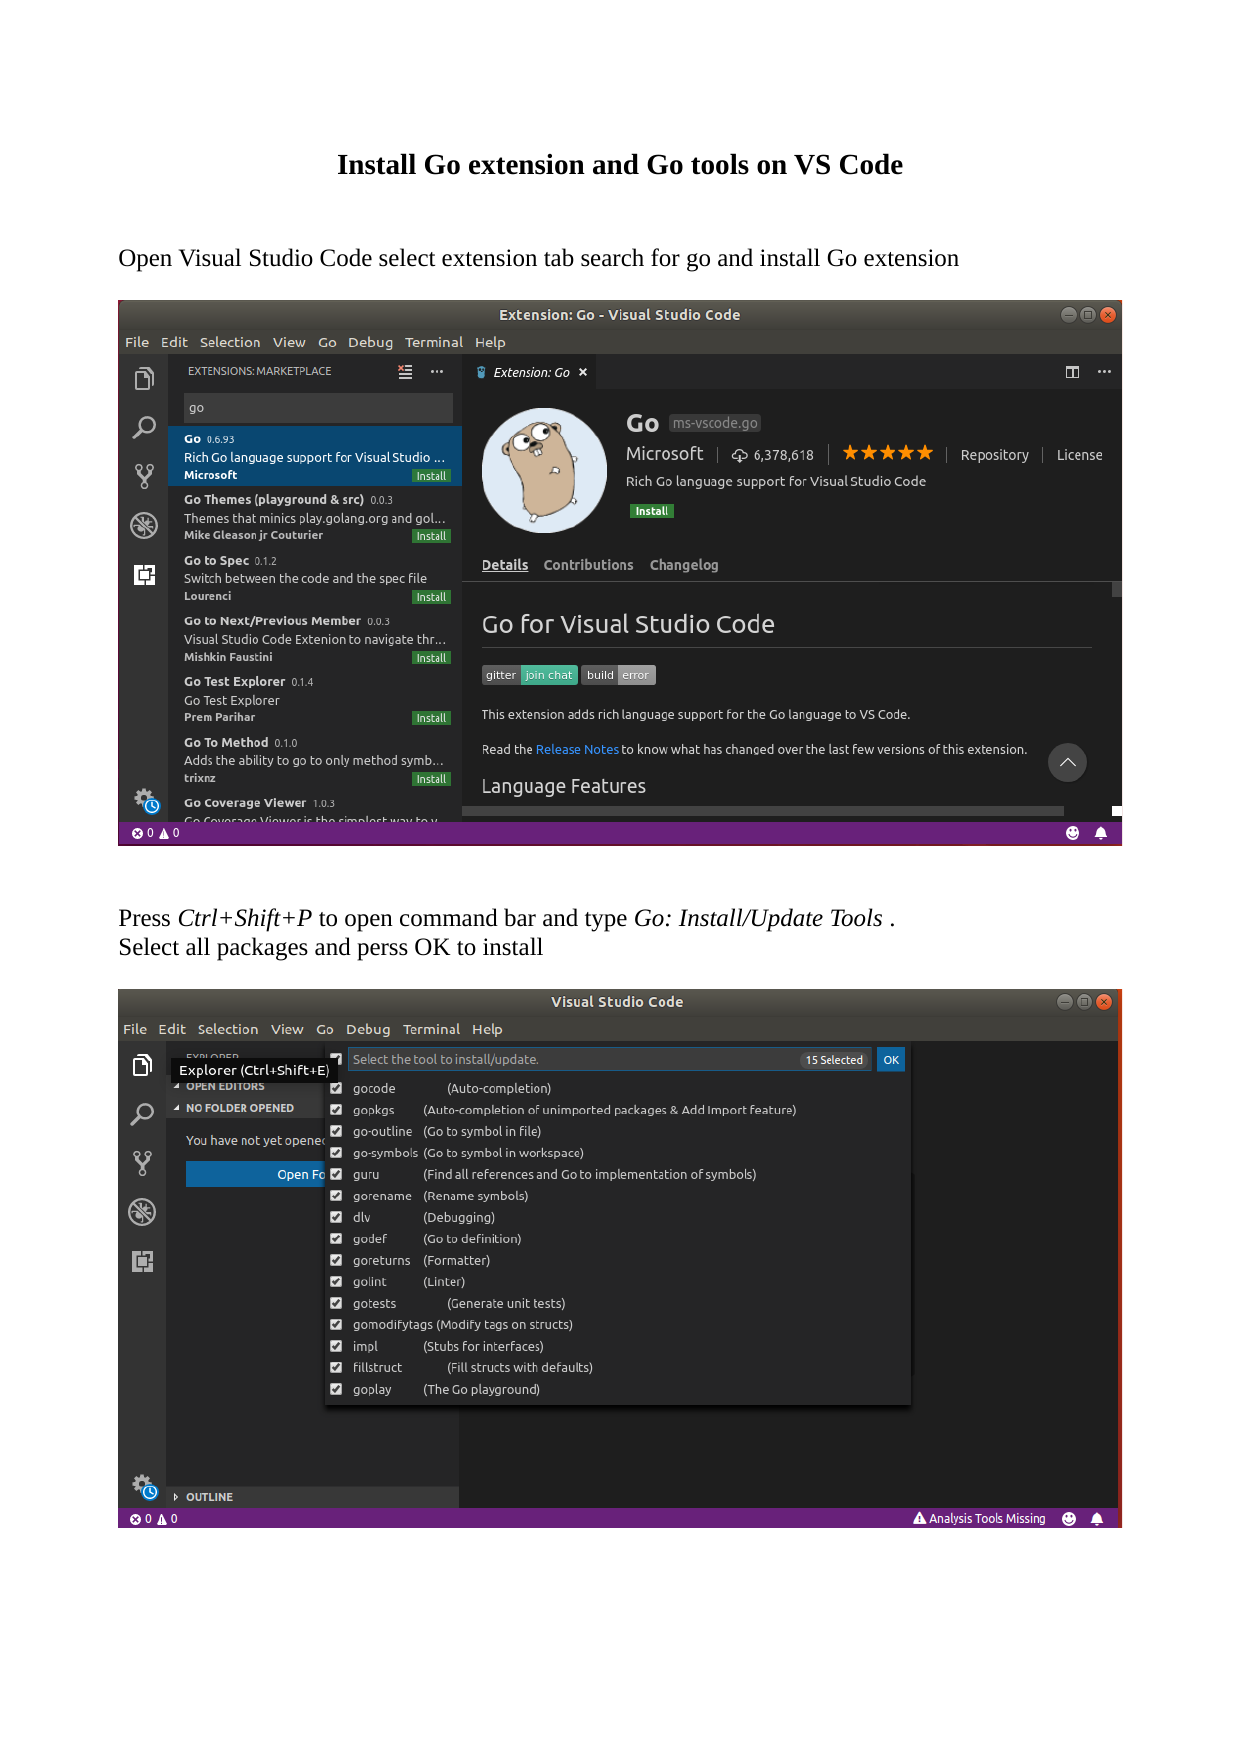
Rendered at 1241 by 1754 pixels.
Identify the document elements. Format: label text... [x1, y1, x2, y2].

picture [118, 300, 1123, 846]
text Install Go extension and Go tools on VS Code [118, 147, 1122, 180]
text Open Visual Studio Code select extension tab search for go and install Go extension [118, 243, 1122, 271]
picture [118, 989, 1123, 1528]
text Select all packages and perss OK to install [118, 932, 1122, 961]
text Press Ctrl+Shift+P to open command bar and type Go: Install/Update Tools . [118, 903, 1122, 932]
